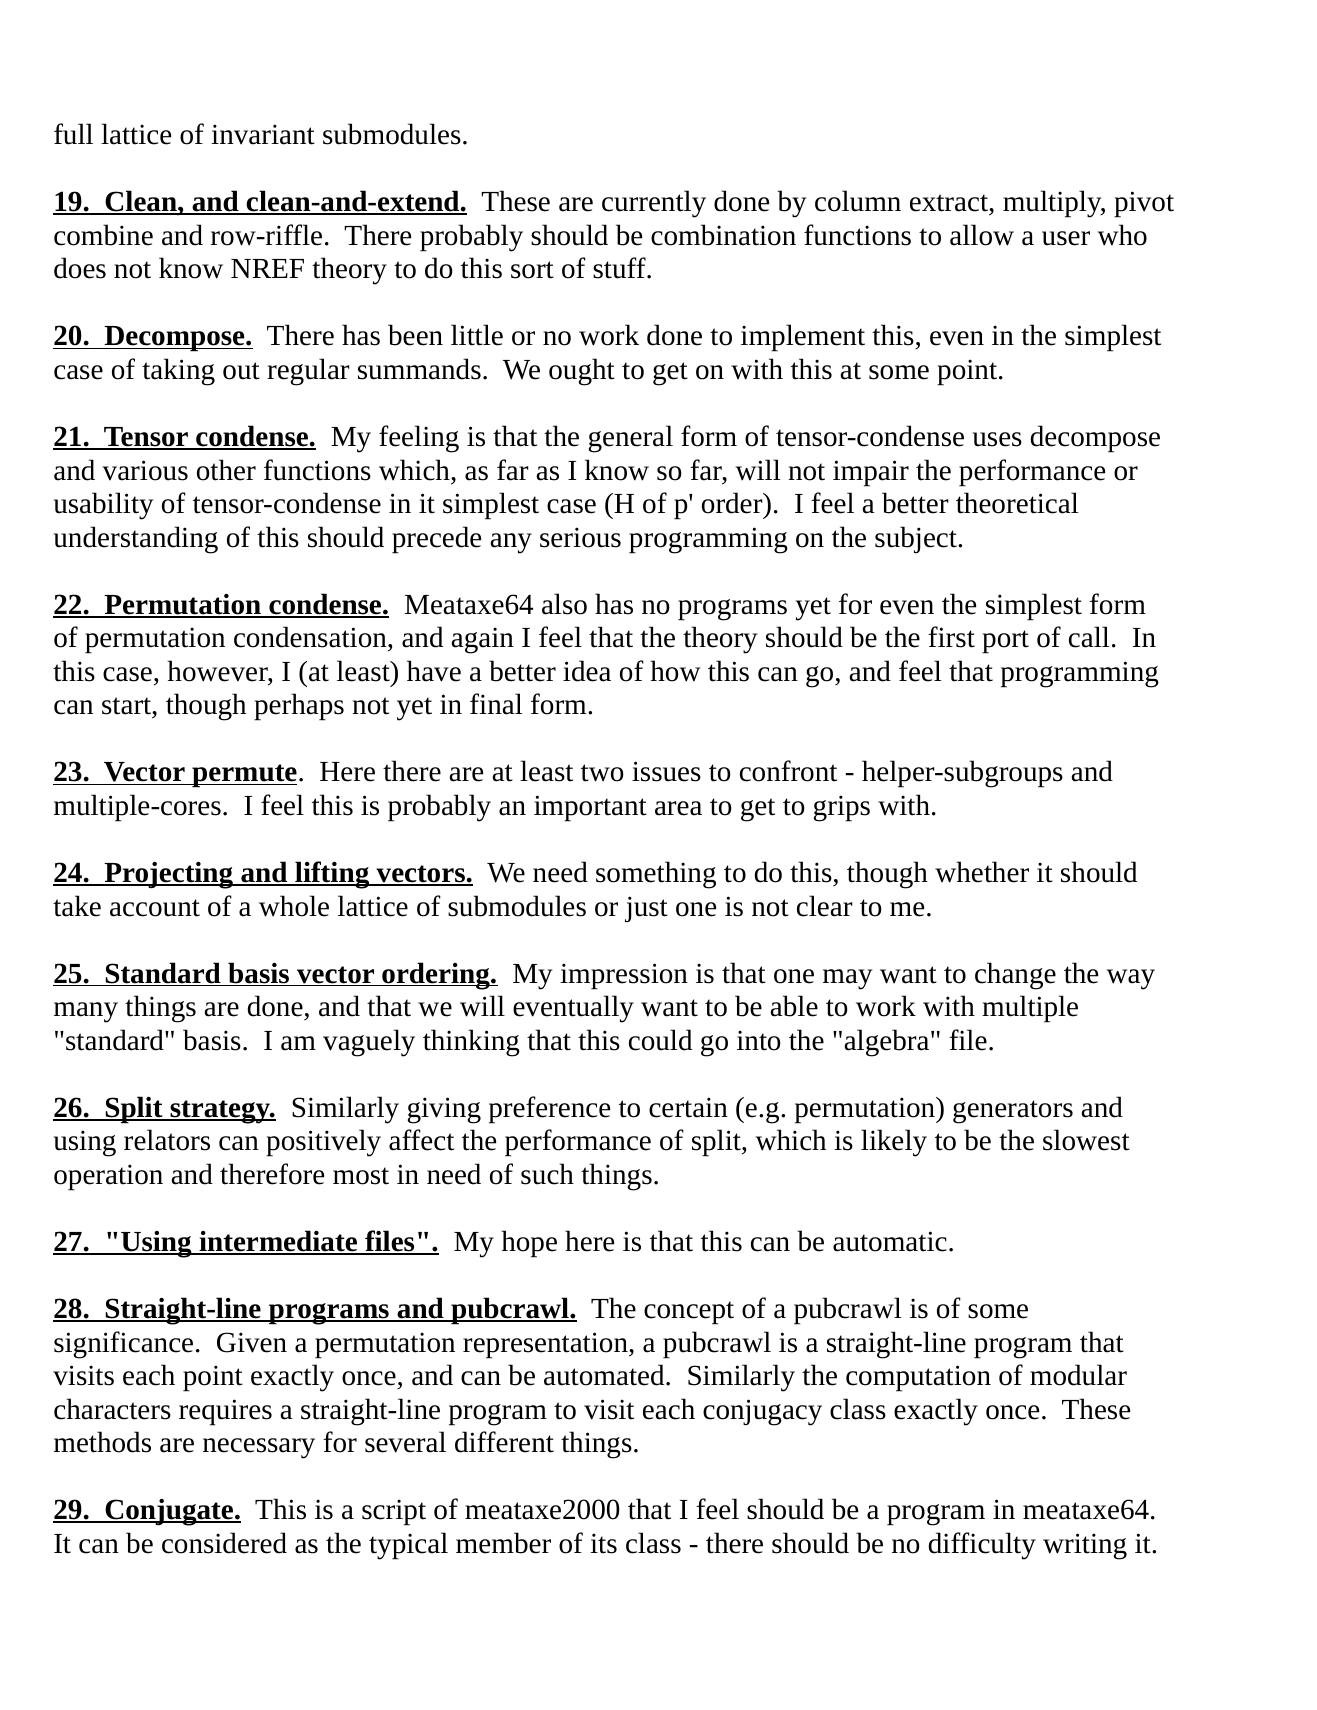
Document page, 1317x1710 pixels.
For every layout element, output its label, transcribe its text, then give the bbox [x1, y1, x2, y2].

text 29. Conjugate. This is a script of meataxe2000 that I feel should be a program in meataxe64. It can be considered as the typical member of its class - there should be no difficulty writing it. [53, 1492, 1174, 1559]
text 24. Projecting and lifting vectors. We need something to do this, though whether it should take account of a whole lattice of submodules or just one is not clear to me. [53, 855, 1174, 922]
text full lattice of invariant submodules. [53, 117, 1174, 151]
text 20. Decompose. There has been little or no work done to implement this, even in the simplest case of taking out regular summands. We ought to get on with this at some point. [53, 318, 1174, 386]
text 25. Standard basis vector ordering. My impression is that one may want to change the way many things are done, and that we will eventually want to be able to work with multiple "standard" basis. I am vaguely thinking that this could go into the "algebra" file. [53, 956, 1174, 1056]
text 26. Split strategy. Similarly giving preference to certain (e.g. permutation) generators and using relators can positively affect the performance of split, which is likely to be the slowest operation and therefore most in need of such things. [53, 1090, 1174, 1191]
text 22. Permutation condense. Meataxe64 also has no programs yet for even the simplest form of permutation condensation, and again I feel that the theory should be the first port of call. In this case, however, I (at least) have a better idea of how this can go, and feel that programming can start, though perhaps not yet in final form. [53, 587, 1174, 721]
text 27. "Using intermediate files". My hope here is that this can be automatic. [53, 1224, 1174, 1258]
text 23. Vector permute. Here there are at least two issues to confront - helper-subgroups and multiple-cores. I feel this is probably an important area to get to grips with. [53, 754, 1174, 822]
text 21. Tensor condense. My feeling is that the general form of tensor-condense uses decompose and various other functions which, as far as I know so far, will not impair the performance or usability of tensor-condense in it simplest case (H of p' order). I feel a better theoretical understanding of this should precede any serious programming on the subject. [53, 419, 1174, 553]
text 28. Straight-line programs and pubcrawl. The concept of a pubcrawl is of some significance. Given a permutation representation, a pubcrawl is a straight-line program that visits each point exactly once, and can be automated. Similarly the computation of modular characters requires a straight-line program to visit each conjugacy class exactly once. These methods are necessary for several different things. [53, 1291, 1174, 1459]
text 19. Clean, and clean-and-extend. These are currently done by column extract, multiply, pivot combine and row-riffle. There probably should be combination functions to allow a user who does not know NREF theory to do this sort of stuff. [53, 184, 1174, 285]
